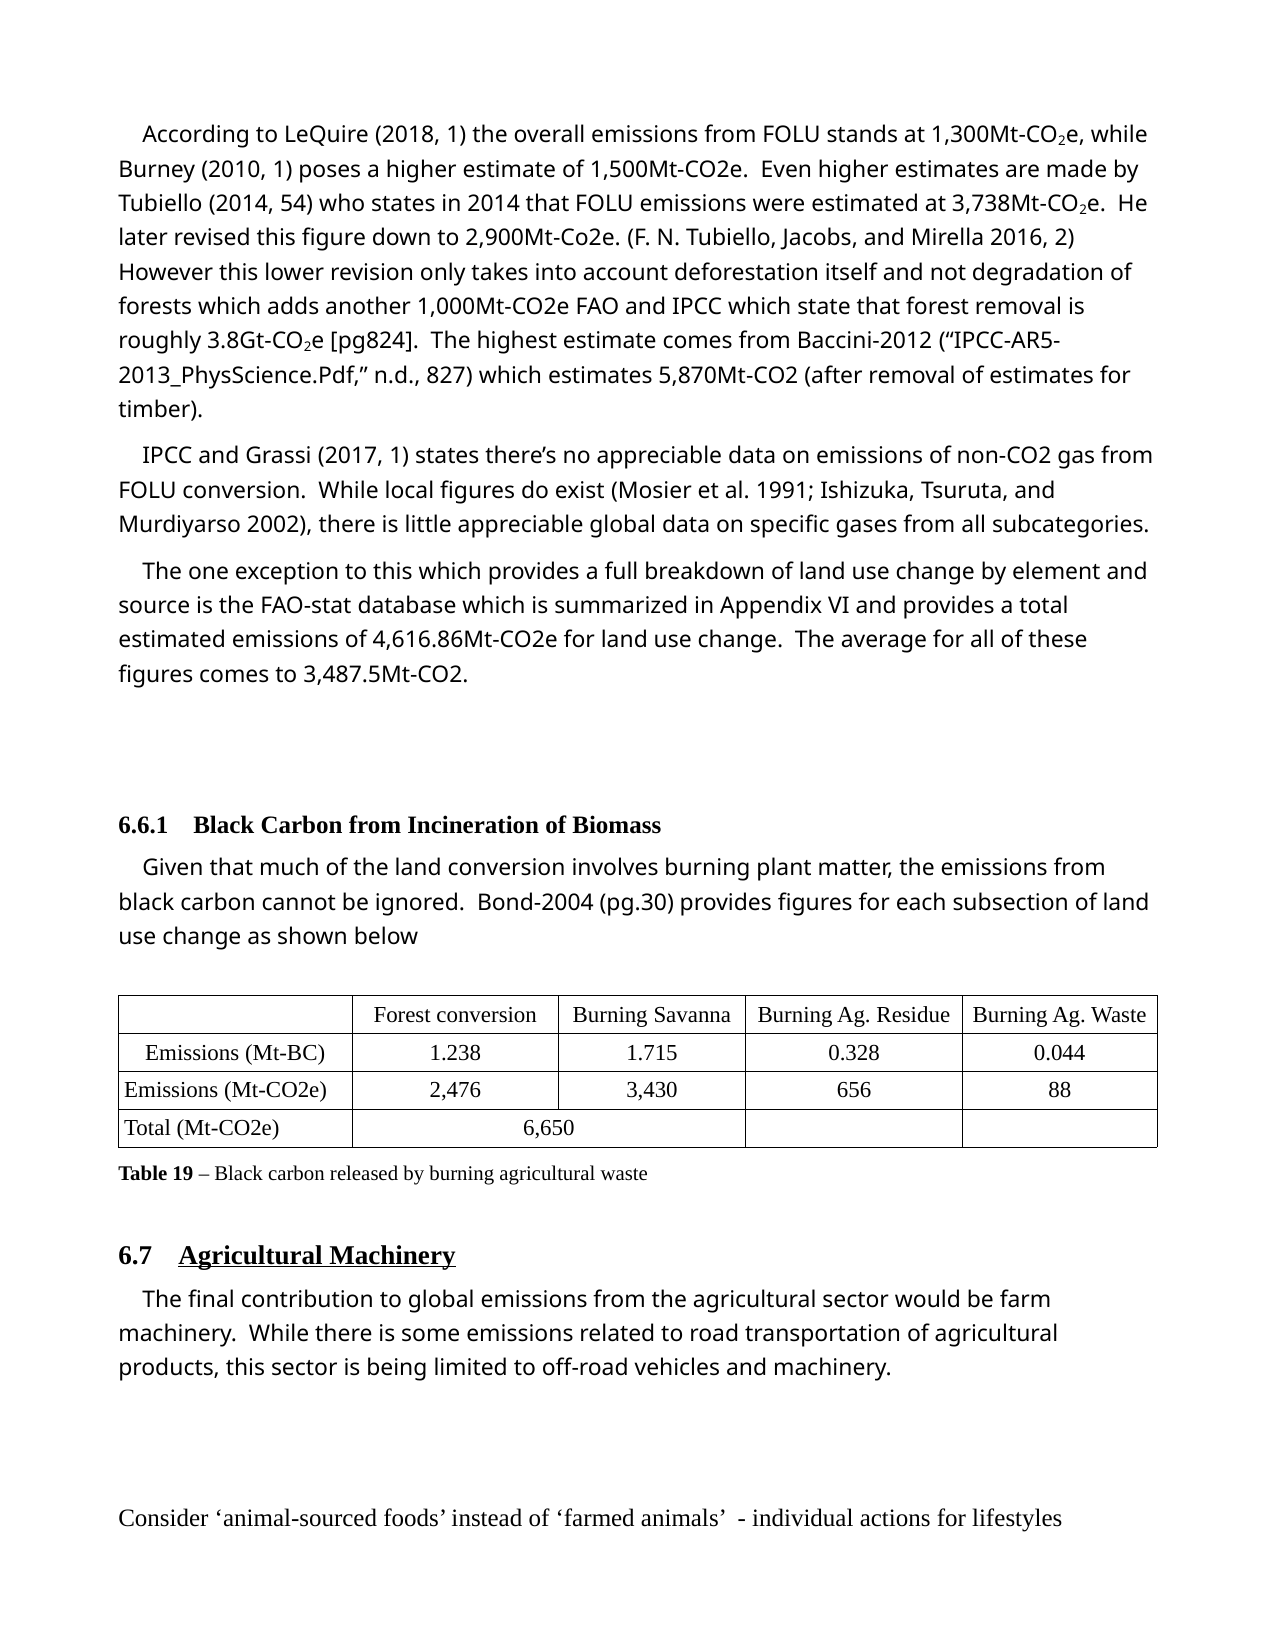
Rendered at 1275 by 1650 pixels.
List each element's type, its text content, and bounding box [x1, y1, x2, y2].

text The final contribution to global emissions from the agricultural sector would be farm machinery. While there is some emissions related to road transportation of agricultural products, this sector is being limited to off-road vehicles and machinery. [118, 1282, 1157, 1382]
table_cell 0.044 [963, 1034, 1157, 1071]
table_header [119, 996, 352, 1033]
table_cell 2,476 [353, 1072, 558, 1109]
table_header Burning Savanna [559, 996, 745, 1033]
table_cell 6,650 [353, 1110, 745, 1147]
text Given that much of the land conversion involves burning plant matter, the emissions from black carbon cannot be ignored. Bond-2004 (pg.30) provides figures for each subsection of land use change as shown below [118, 851, 1157, 951]
table_header Forest conversion [353, 996, 558, 1033]
table_header Burning Ag. Residue [746, 996, 962, 1033]
table_cell 1.238 [353, 1034, 558, 1071]
table_cell 0.328 [746, 1034, 962, 1071]
table_cell Emissions (Mt-CO2e) [119, 1072, 352, 1109]
table_cell [963, 1110, 1157, 1147]
text The one exception to this which provides a full breakdown of land use change by element and source is the FAO-stat database which is summarized in Appendix VI and provides a total estimated emissions of 4,616.86Mt-CO2e for land use change. The average for all of these figures comes to 3,487.5Mt-CO2. [118, 554, 1157, 689]
subtitle Black Carbon from Incineration of Biomass [118, 810, 1157, 838]
subtitle Agricultural Machinery [118, 1239, 1157, 1270]
table_header Burning Ag. Waste [963, 996, 1157, 1033]
table_cell 3,430 [559, 1072, 745, 1109]
table_cell Emissions (Mt-BC) [119, 1034, 352, 1071]
table_cell Total (Mt-CO2e) [119, 1110, 352, 1147]
text According to LeQuire (2018, 1) the overall emissions from FOLU stands at 1,300Mt-CO2e, while Burney (2010, 1) poses a higher estimate of 1,500Mt-CO2e. Even higher estimates are made by Tubiello (2014, 54) who states in 2014 that FOLU emissions were estimated at 3,738Mt-CO2e. He later revised this figure down to 2,900Mt-Co2e. (F. N. Tubiello, Jacobs, and Mirella 2016, 2) However this lower revision only takes into account deforestation itself and not degradation of forests which adds another 1,000Mt-CO2e FAO and IPCC which state that forest removal is roughly 3.8Gt-CO2e [pg824]. The highest estimate comes from Baccini-2012 (“IPCC-AR5-2013_PhysScience.Pdf,” n.d., 827) which estimates 5,870Mt-CO2 (after removal of estimates for timber). [118, 118, 1157, 424]
text Table 19 – Black carbon released by burning agricultural waste [118, 1161, 1157, 1185]
table_cell [746, 1110, 962, 1147]
table_cell 656 [746, 1072, 962, 1109]
text IPCC and Grassi (2017, 1) states there’s no appreciable data on emissions of non-CO2 gas from FOLU conversion. While local figures do exist (Mosier et al. 1991; Ishizuka, Tsuruta, and Murdiyarso 2002), there is little appreciable global data on specific gases from all subcategories. [118, 439, 1157, 539]
table_cell 1.715 [559, 1034, 745, 1071]
table_cell 88 [963, 1072, 1157, 1109]
